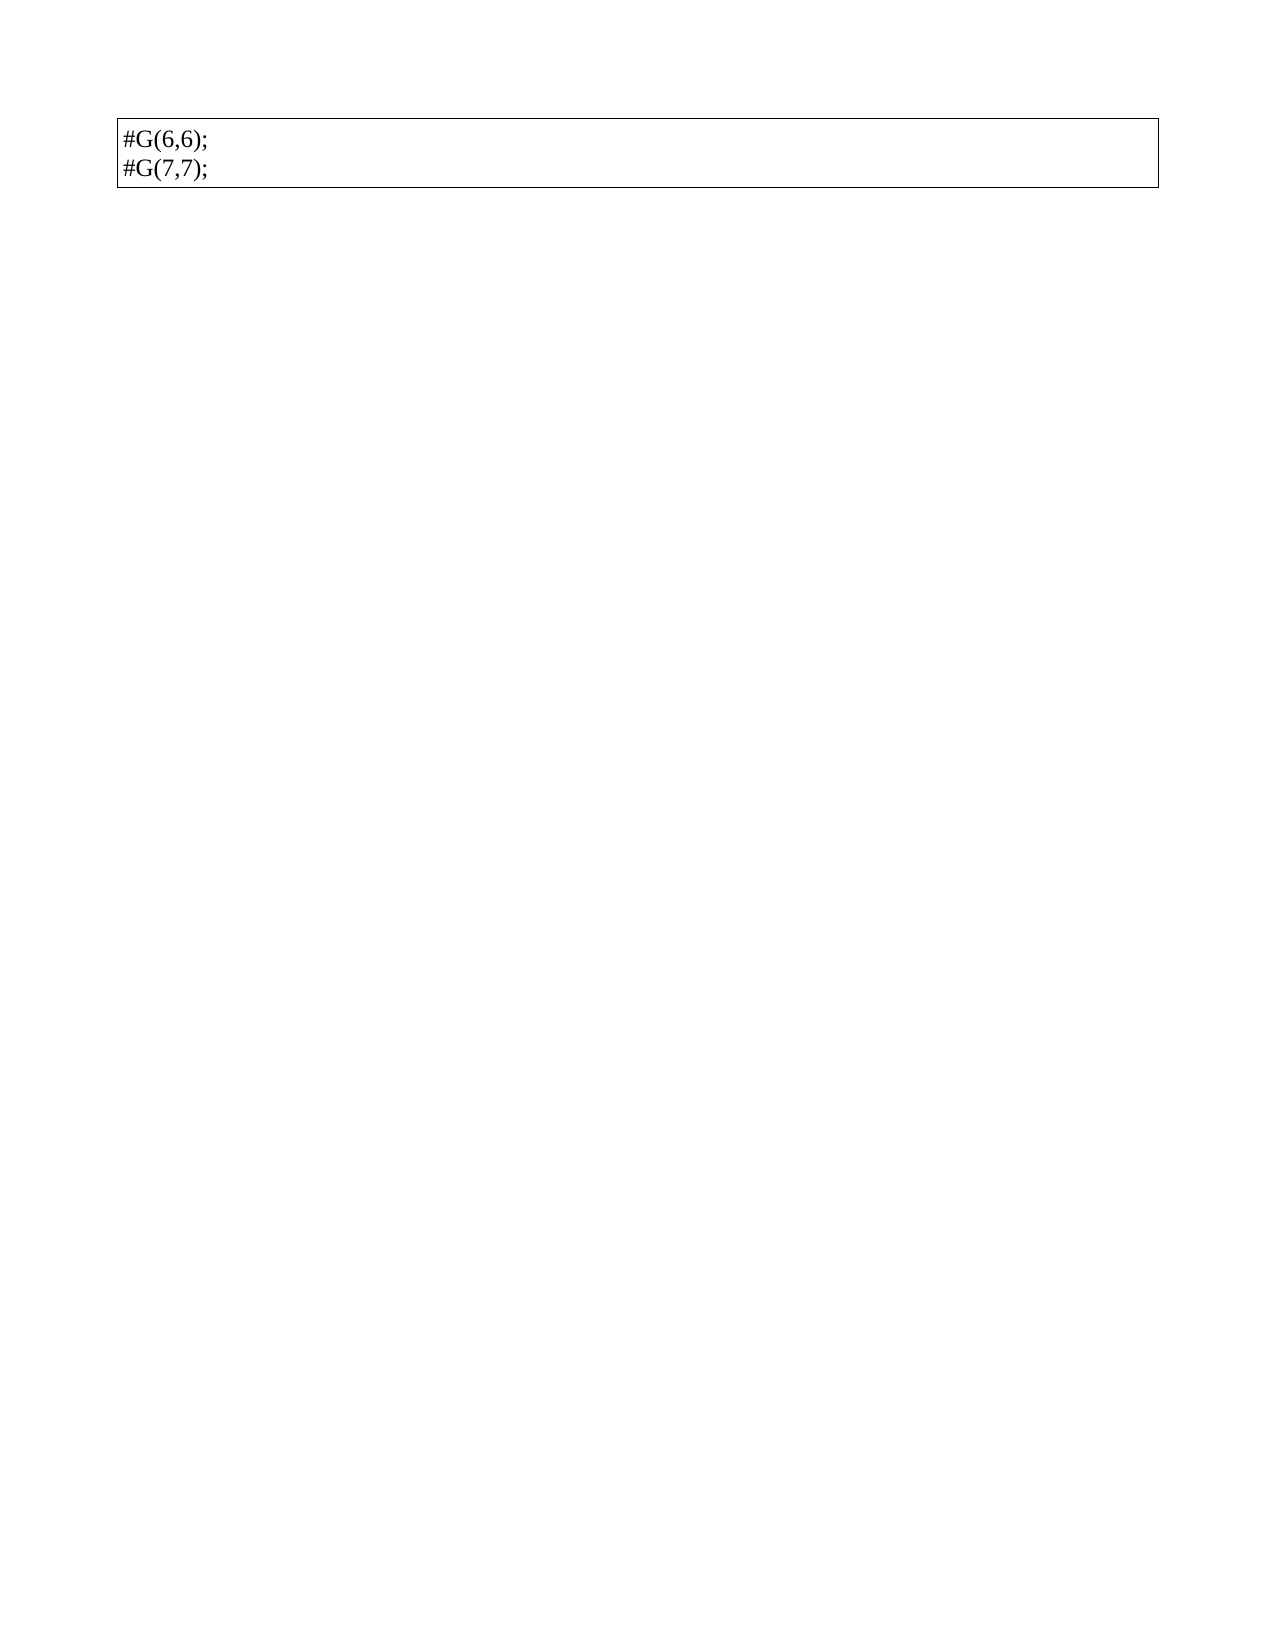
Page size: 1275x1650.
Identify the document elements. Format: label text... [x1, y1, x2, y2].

table_header #G(6,6); #G(7,7); [118, 119, 1158, 187]
